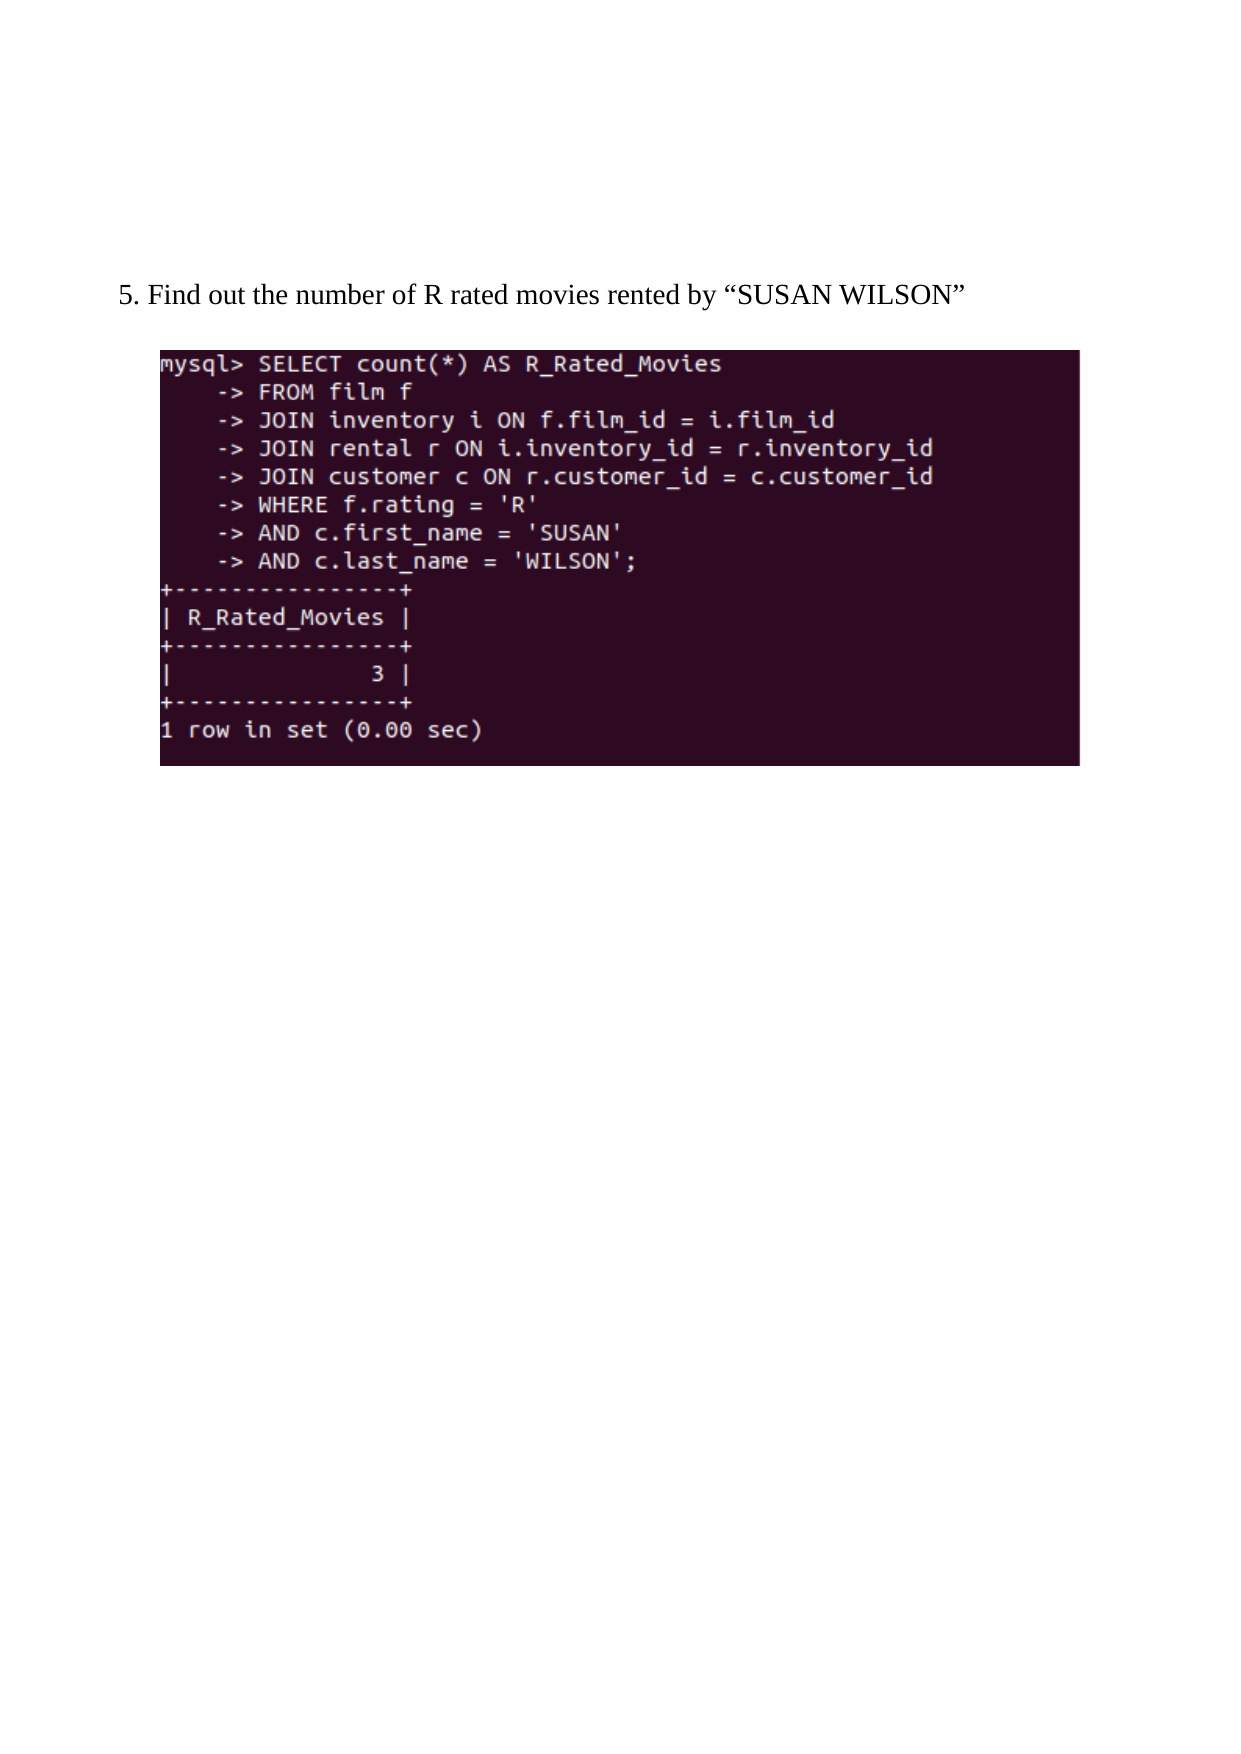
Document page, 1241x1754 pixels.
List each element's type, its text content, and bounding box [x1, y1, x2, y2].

text 5. Find out the number of R rated movies rented by “SUSAN WILSON” [118, 277, 1122, 310]
picture [160, 350, 1081, 766]
